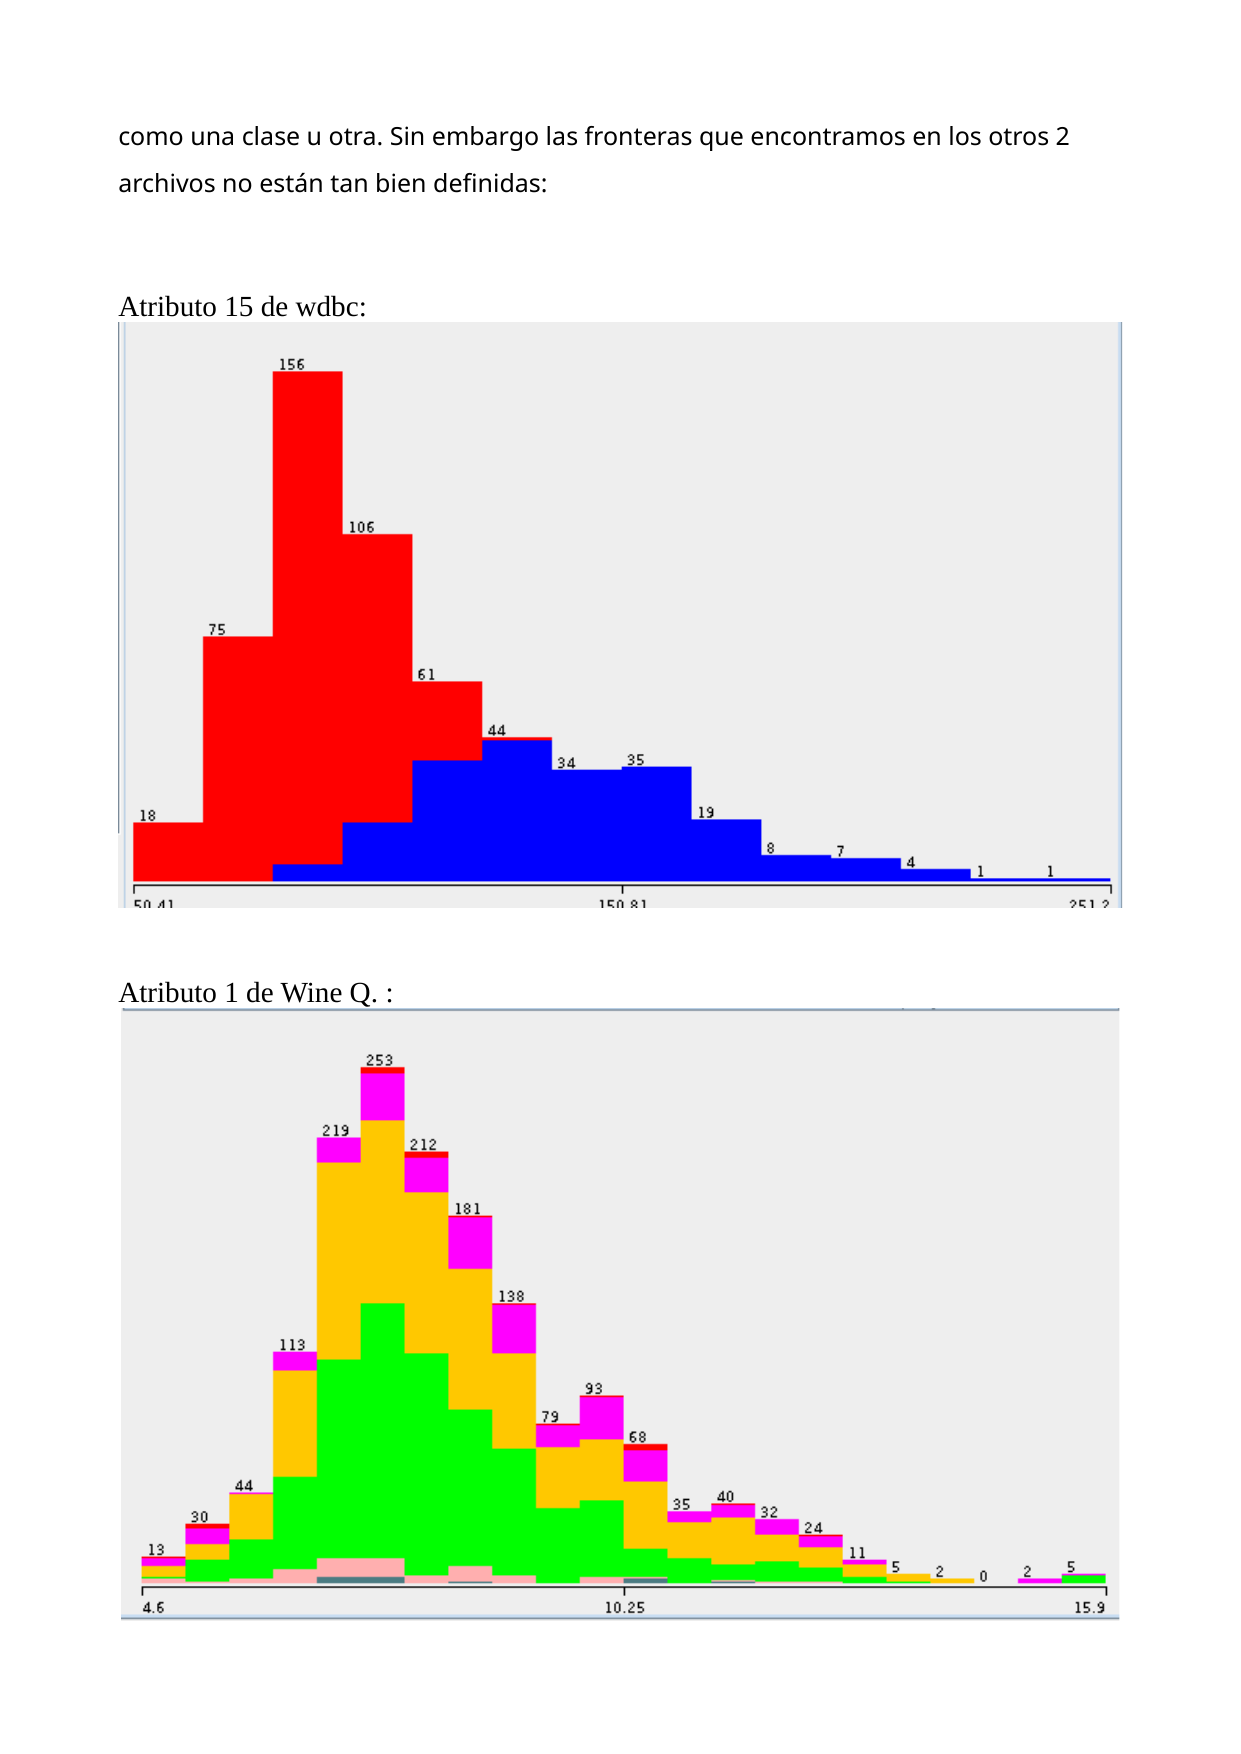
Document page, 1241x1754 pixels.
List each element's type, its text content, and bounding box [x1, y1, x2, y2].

text como una clase u otra. Sin embargo las fronteras que encontramos en los otros 2 archivos no están tan bien definidas: [118, 118, 1122, 200]
text Atributo 15 de wdbc: [118, 289, 1122, 322]
picture [121, 1008, 1120, 1621]
text Atributo 1 de Wine Q. : [118, 975, 1122, 1008]
picture [118, 322, 1123, 908]
